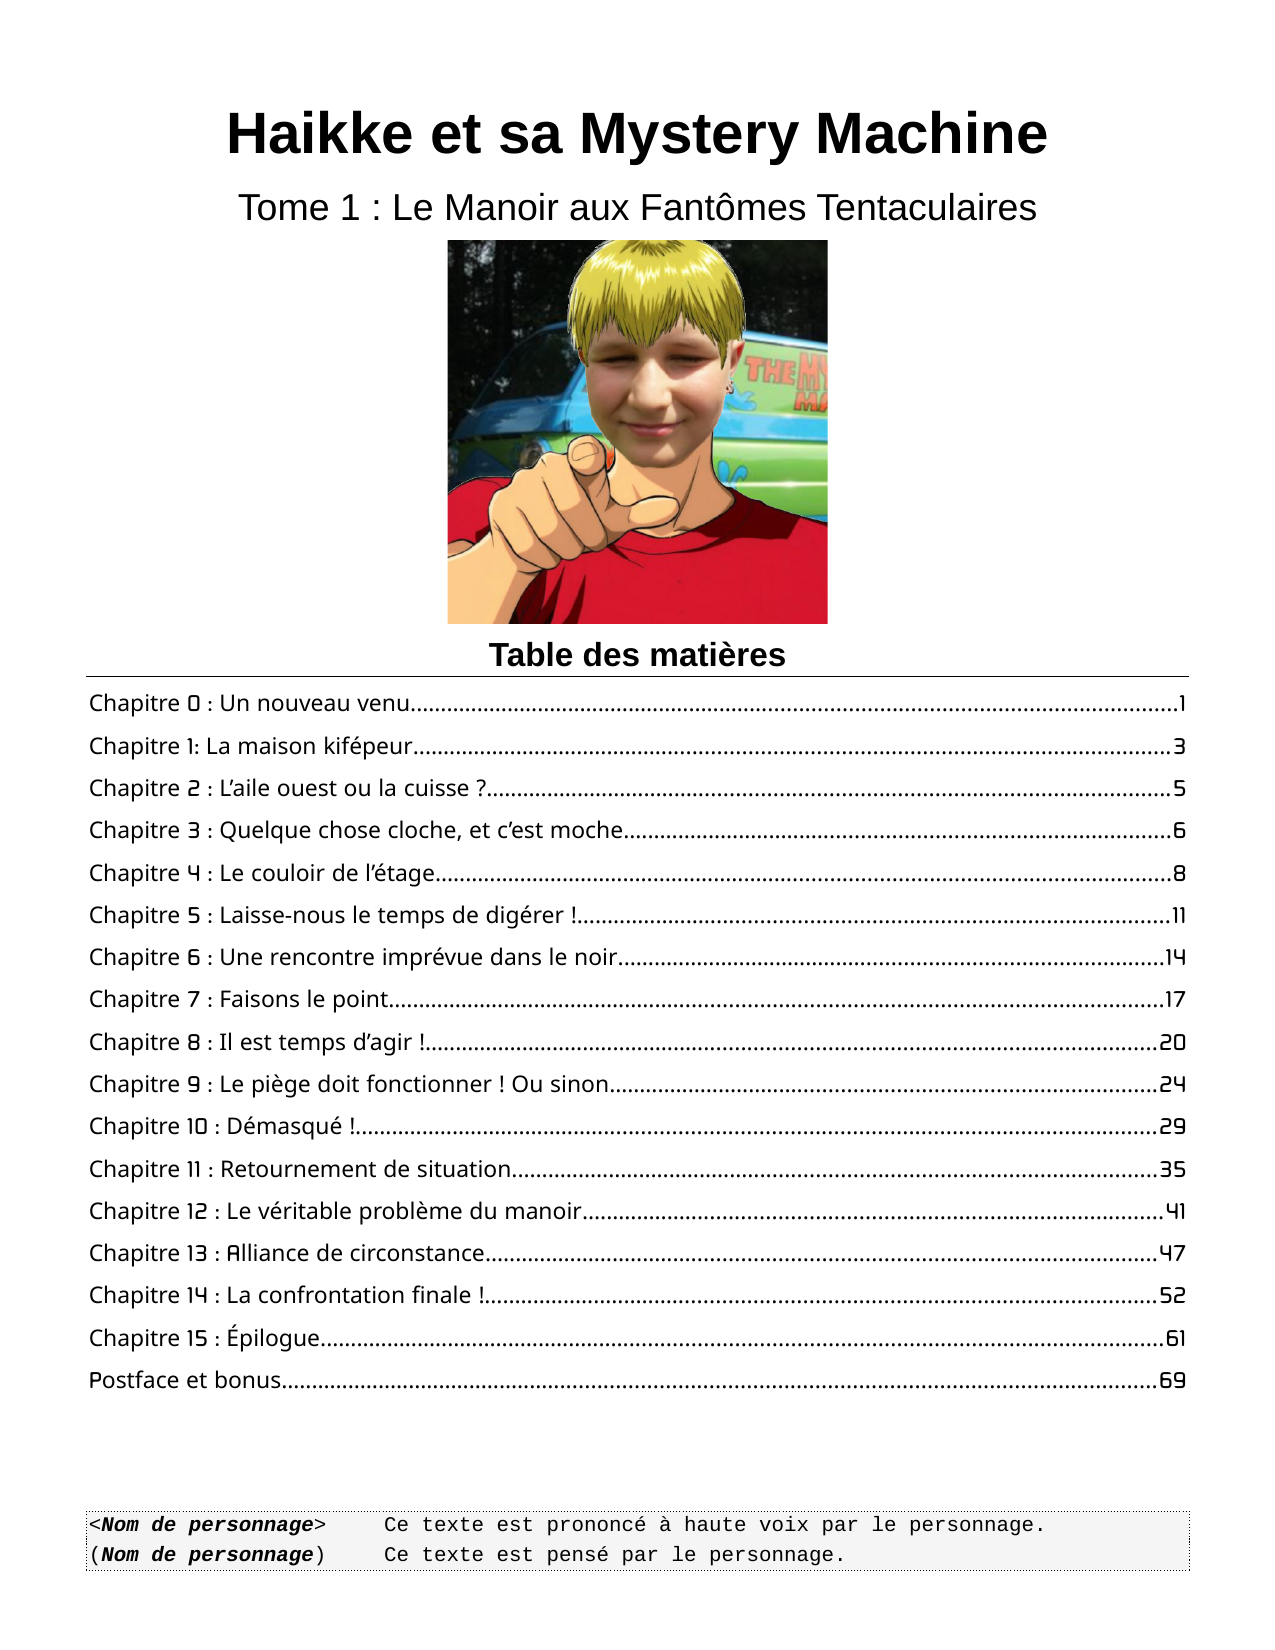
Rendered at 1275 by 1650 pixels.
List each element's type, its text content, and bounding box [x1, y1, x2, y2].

text Chapitre 3 : Quelque chose cloche, et c’est moche 6 [88, 816, 1186, 843]
text Chapitre 1: La maison kifépeur 3 [88, 731, 1186, 759]
text Chapitre 10 : Démasqué ! 29 [88, 1112, 1186, 1139]
picture [447, 240, 828, 624]
title Haikke et sa Mystery Machine [88, 99, 1186, 166]
text Chapitre 13 : Alliance de circonstance 47 [88, 1239, 1186, 1266]
text Chapitre 14 : La confrontation finale ! 52 [88, 1281, 1186, 1308]
text Postface et bonus 69 [88, 1366, 1186, 1393]
text Chapitre 2 : L’aile ouest ou la cuisse ? 5 [88, 773, 1186, 801]
text Chapitre 12 : Le véritable problème du manoir 41 [88, 1196, 1186, 1224]
text Chapitre 6 : Une rencontre imprévue dans le noir 14 [88, 943, 1186, 970]
text Chapitre 7 : Faisons le point 17 [88, 985, 1186, 1012]
subtitle Table des matières [86, 632, 1189, 676]
text Chapitre 4 : Le couloir de l’étage 8 [88, 858, 1186, 886]
text Chapitre 15 : Épilogue 61 [88, 1323, 1186, 1351]
text Chapitre 11 : Retournement de situation 35 [88, 1154, 1186, 1182]
subtitle Tome 1 : Le Manoir aux Fantômes Tentaculaires [88, 185, 1186, 228]
text Chapitre 0 : Un nouveau venu 1 [88, 689, 1186, 716]
text Chapitre 5 : Laisse-nous le temps de digérer ! 11 [88, 900, 1186, 928]
text Chapitre 9 : Le piège doit fonctionner ! Ou sinon… 24 [88, 1069, 1186, 1097]
text Chapitre 8 : Il est temps d’agir ! 20 [88, 1027, 1186, 1055]
